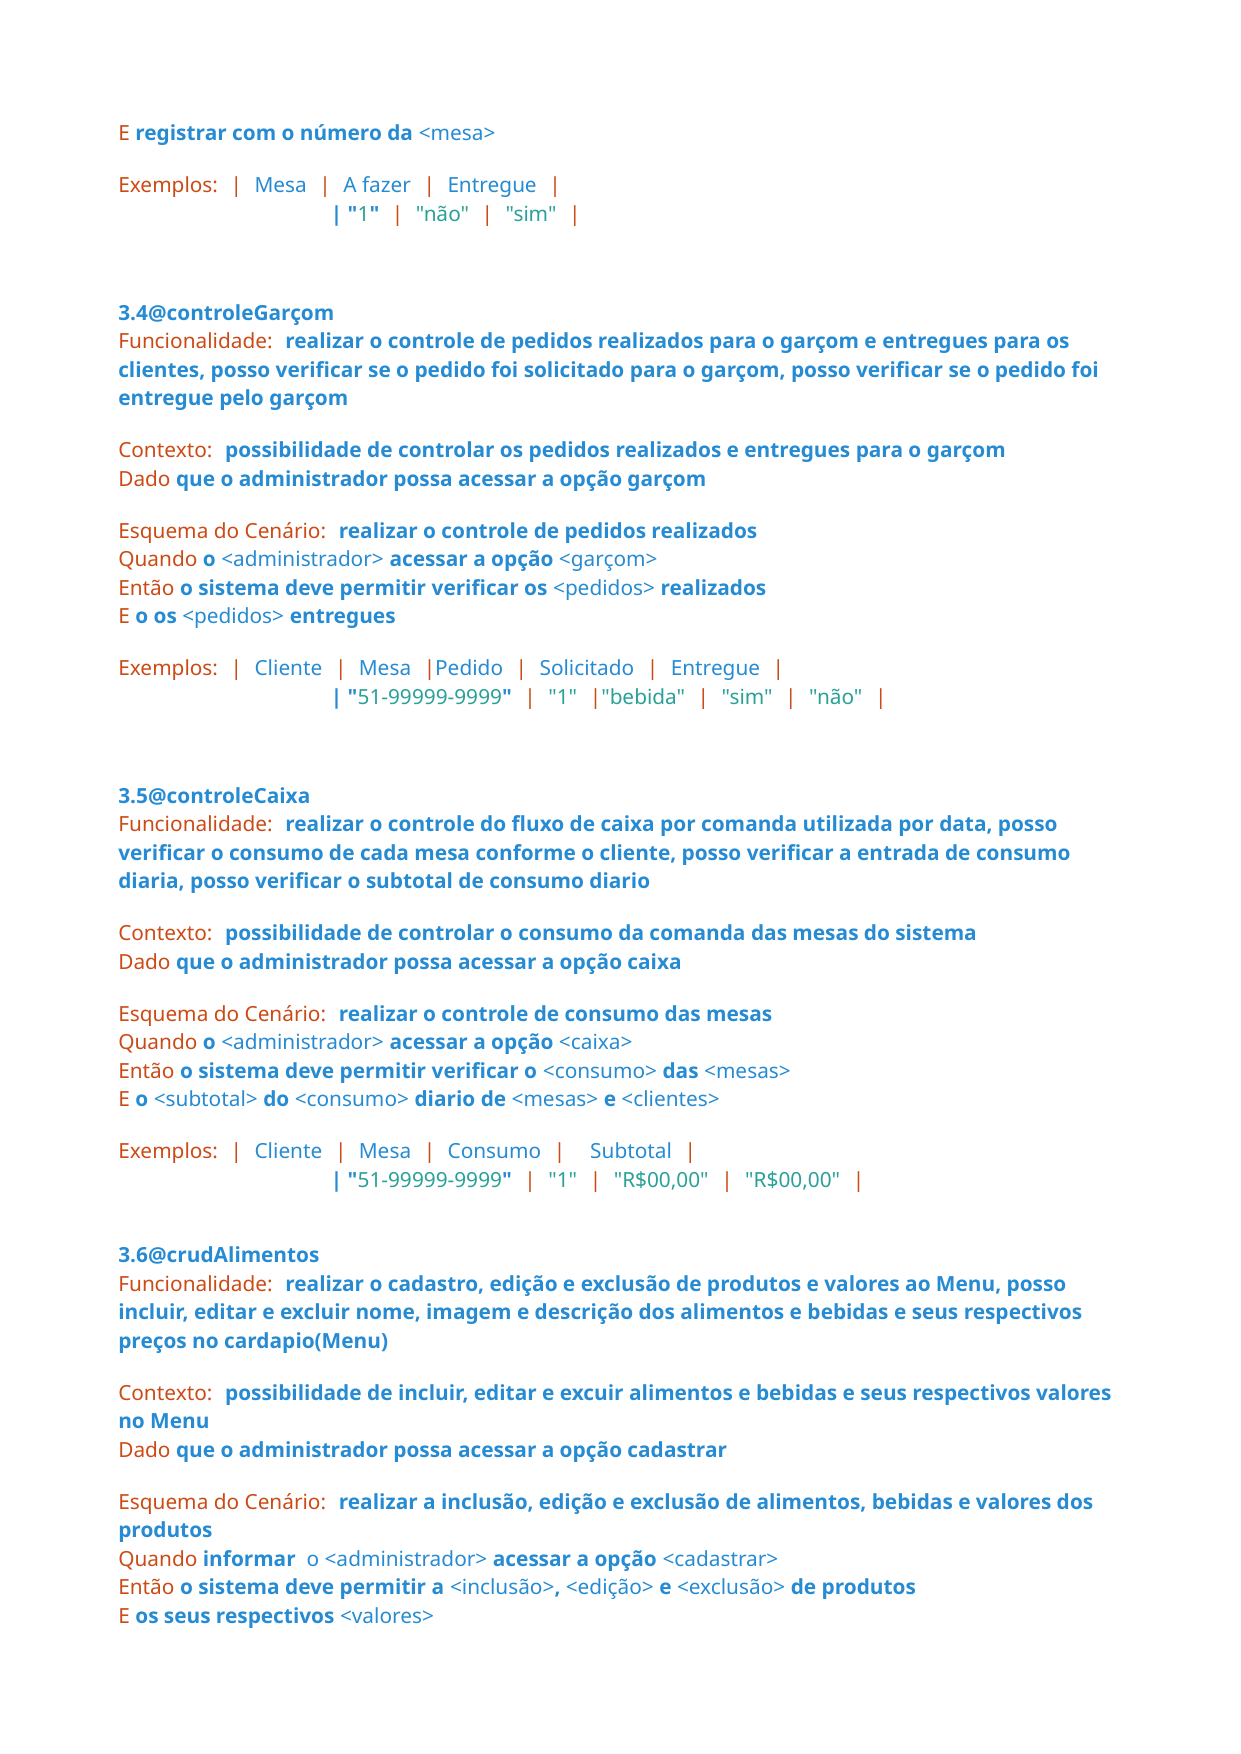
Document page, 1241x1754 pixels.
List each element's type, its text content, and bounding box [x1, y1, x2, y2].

text Funcionalidade: realizar o controle de pedidos realizados para o garçom e entregues para os clientes, posso verificar se o pedido foi solicitado para o garçom, posso verificar se o pedido foi entregue pelo garçom [118, 326, 1122, 412]
text Funcionalidade: realizar o cadastro, edição e exclusão de produtos e valores ao Menu, posso incluir, editar e excluir nome, imagem e descrição dos alimentos e bebidas e seus respectivos preços no cardapio(Menu) [118, 1269, 1122, 1354]
text Exemplos: | Cliente | Mesa | Consumo | Subtotal | [118, 1136, 1122, 1165]
text Contexto: possibilidade de controlar o consumo da comanda das mesas do sistema [118, 918, 1122, 947]
text Dado que o administrador possa acessar a opção caixa [118, 947, 1122, 975]
text E os seus respectivos <valores> [118, 1601, 1122, 1629]
text Dado que o administrador possa acessar a opção cadastrar [118, 1435, 1122, 1463]
text Exemplos: | Cliente | Mesa |Pedido | Solicitado | Entregue | [118, 653, 1122, 682]
text Então o sistema deve permitir a <inclusão>, <edição> e <exclusão> de produtos [118, 1572, 1122, 1601]
text Esquema do Cenário: realizar a inclusão, edição e exclusão de alimentos, bebidas e valores dos produtos [118, 1487, 1122, 1544]
text Funcionalidade: realizar o controle do fluxo de caixa por comanda utilizada por data, posso verificar o consumo de cada mesa conforme o cliente, posso verificar a entrada de consumo diaria, posso verificar o subtotal de consumo diario [118, 809, 1122, 895]
text Esquema do Cenário: realizar o controle de consumo das mesas [118, 999, 1122, 1027]
text E o <subtotal> do <consumo> diario de <mesas> e <clientes> [118, 1084, 1122, 1113]
text Esquema do Cenário: realizar o controle de pedidos realizados [118, 516, 1122, 544]
text E registrar com o número da <mesa> [118, 118, 1122, 147]
text | "51-99999-9999" | "1" |"bebida" | "sim" | "não" | [118, 682, 1122, 710]
text Então o sistema deve permitir verificar o <consumo> das <mesas> [118, 1056, 1122, 1084]
text Quando informar o <administrador> acessar a opção <cadastrar> [118, 1544, 1122, 1572]
text Quando o <administrador> acessar a opção <garçom> [118, 544, 1122, 573]
text Dado que o administrador possa acessar a opção garçom [118, 464, 1122, 492]
text | "1" | "não" | "sim" | [118, 199, 1122, 227]
text Contexto: possibilidade de controlar os pedidos realizados e entregues para o garçom [118, 435, 1122, 464]
text 3.6@crudAlimentos [118, 1241, 1122, 1269]
text Contexto: possibilidade de incluir, editar e excuir alimentos e bebidas e seus respectivos valores no Menu [118, 1378, 1122, 1435]
text Então o sistema deve permitir verificar os <pedidos> realizados [118, 573, 1122, 601]
text Quando o <administrador> acessar a opção <caixa> [118, 1027, 1122, 1056]
text 3.4@controleGarçom [118, 298, 1122, 326]
text E o os <pedidos> entregues [118, 601, 1122, 630]
text 3.5@controleCaixa [118, 781, 1122, 809]
text | "51-99999-9999" | "1" | "R$00,00" | "R$00,00" | [118, 1165, 1122, 1193]
text Exemplos: | Mesa | A fazer | Entregue | [118, 170, 1122, 199]
